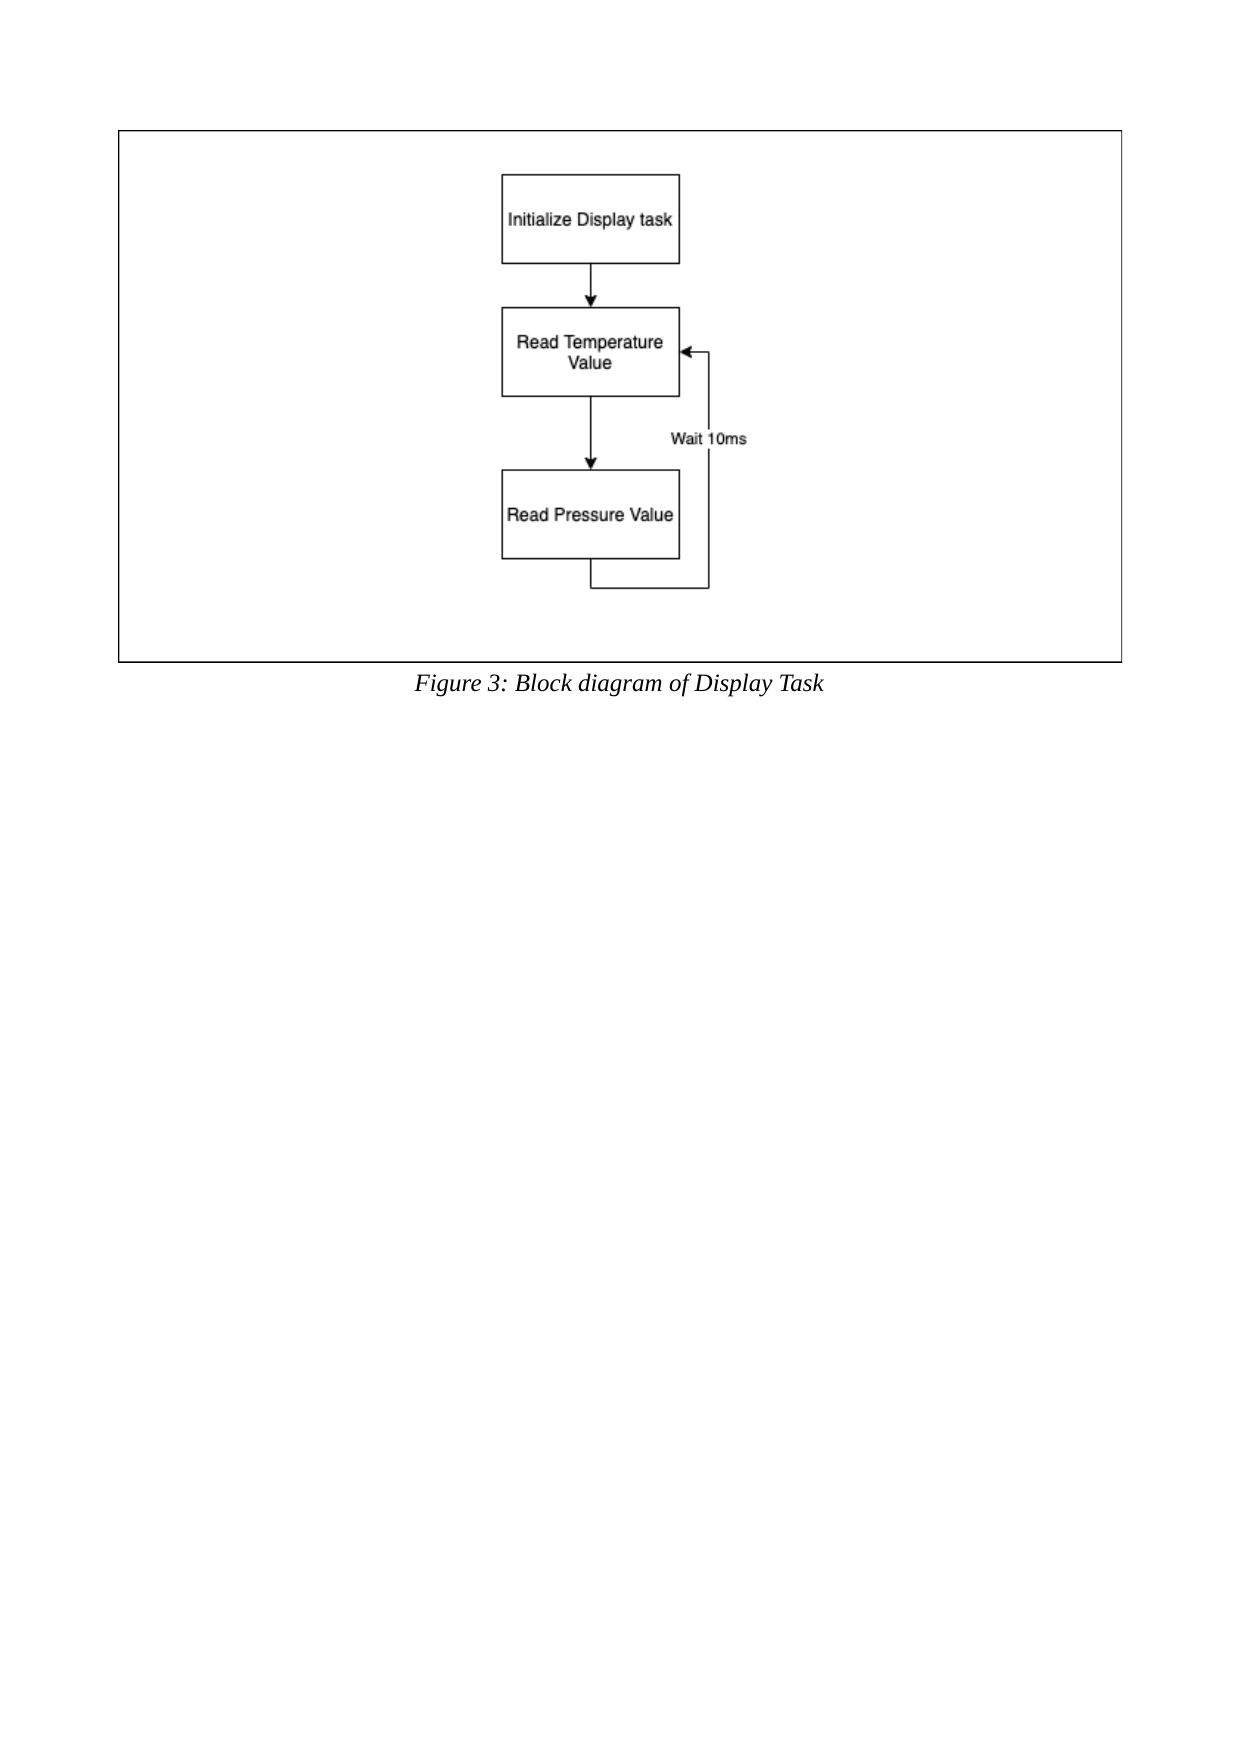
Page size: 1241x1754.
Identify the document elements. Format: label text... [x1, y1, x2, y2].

text Figure 3: Block diagram of Display Task [118, 663, 1122, 697]
picture [118, 130, 1123, 663]
